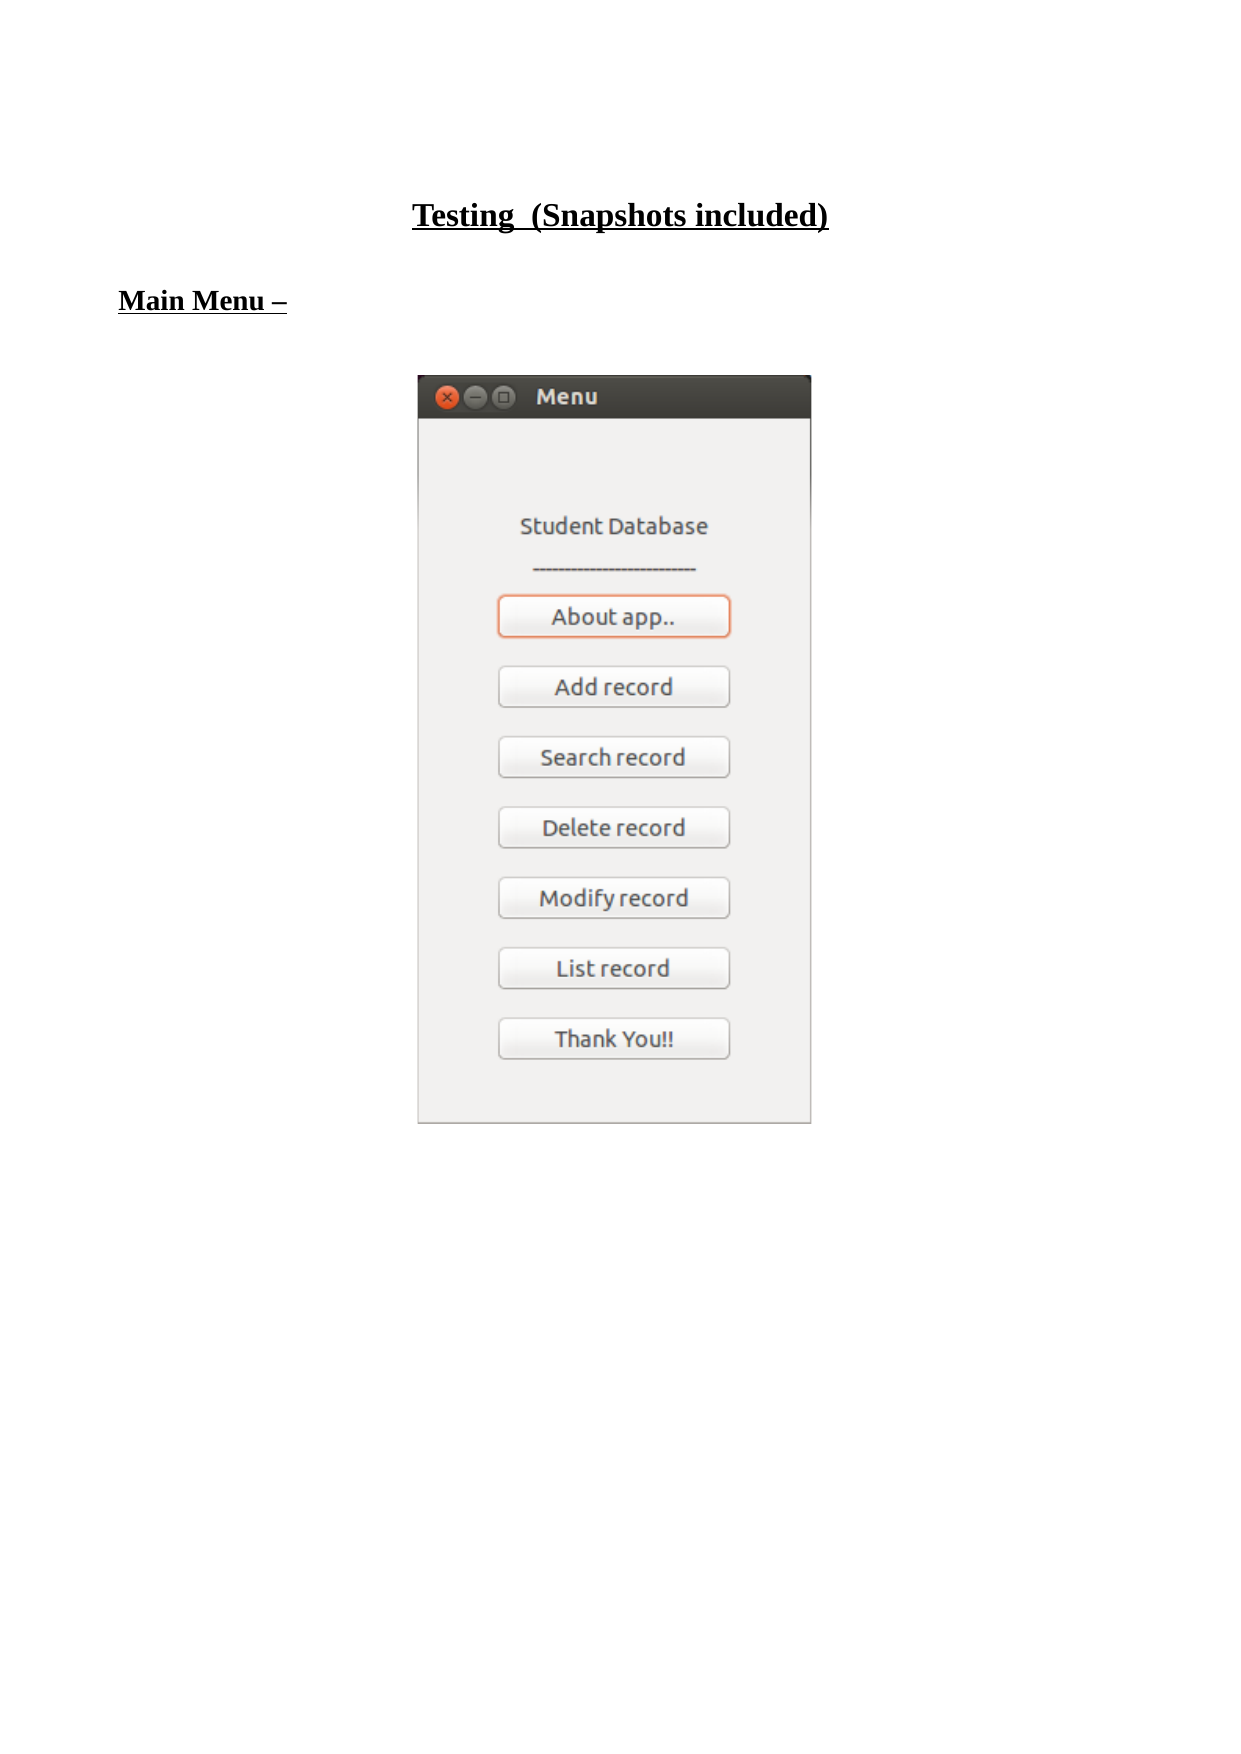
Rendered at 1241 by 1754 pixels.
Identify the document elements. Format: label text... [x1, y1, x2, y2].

text Testing (Snapshots included) [118, 195, 1122, 233]
text Main Menu – [118, 283, 1122, 317]
picture [417, 375, 812, 1124]
